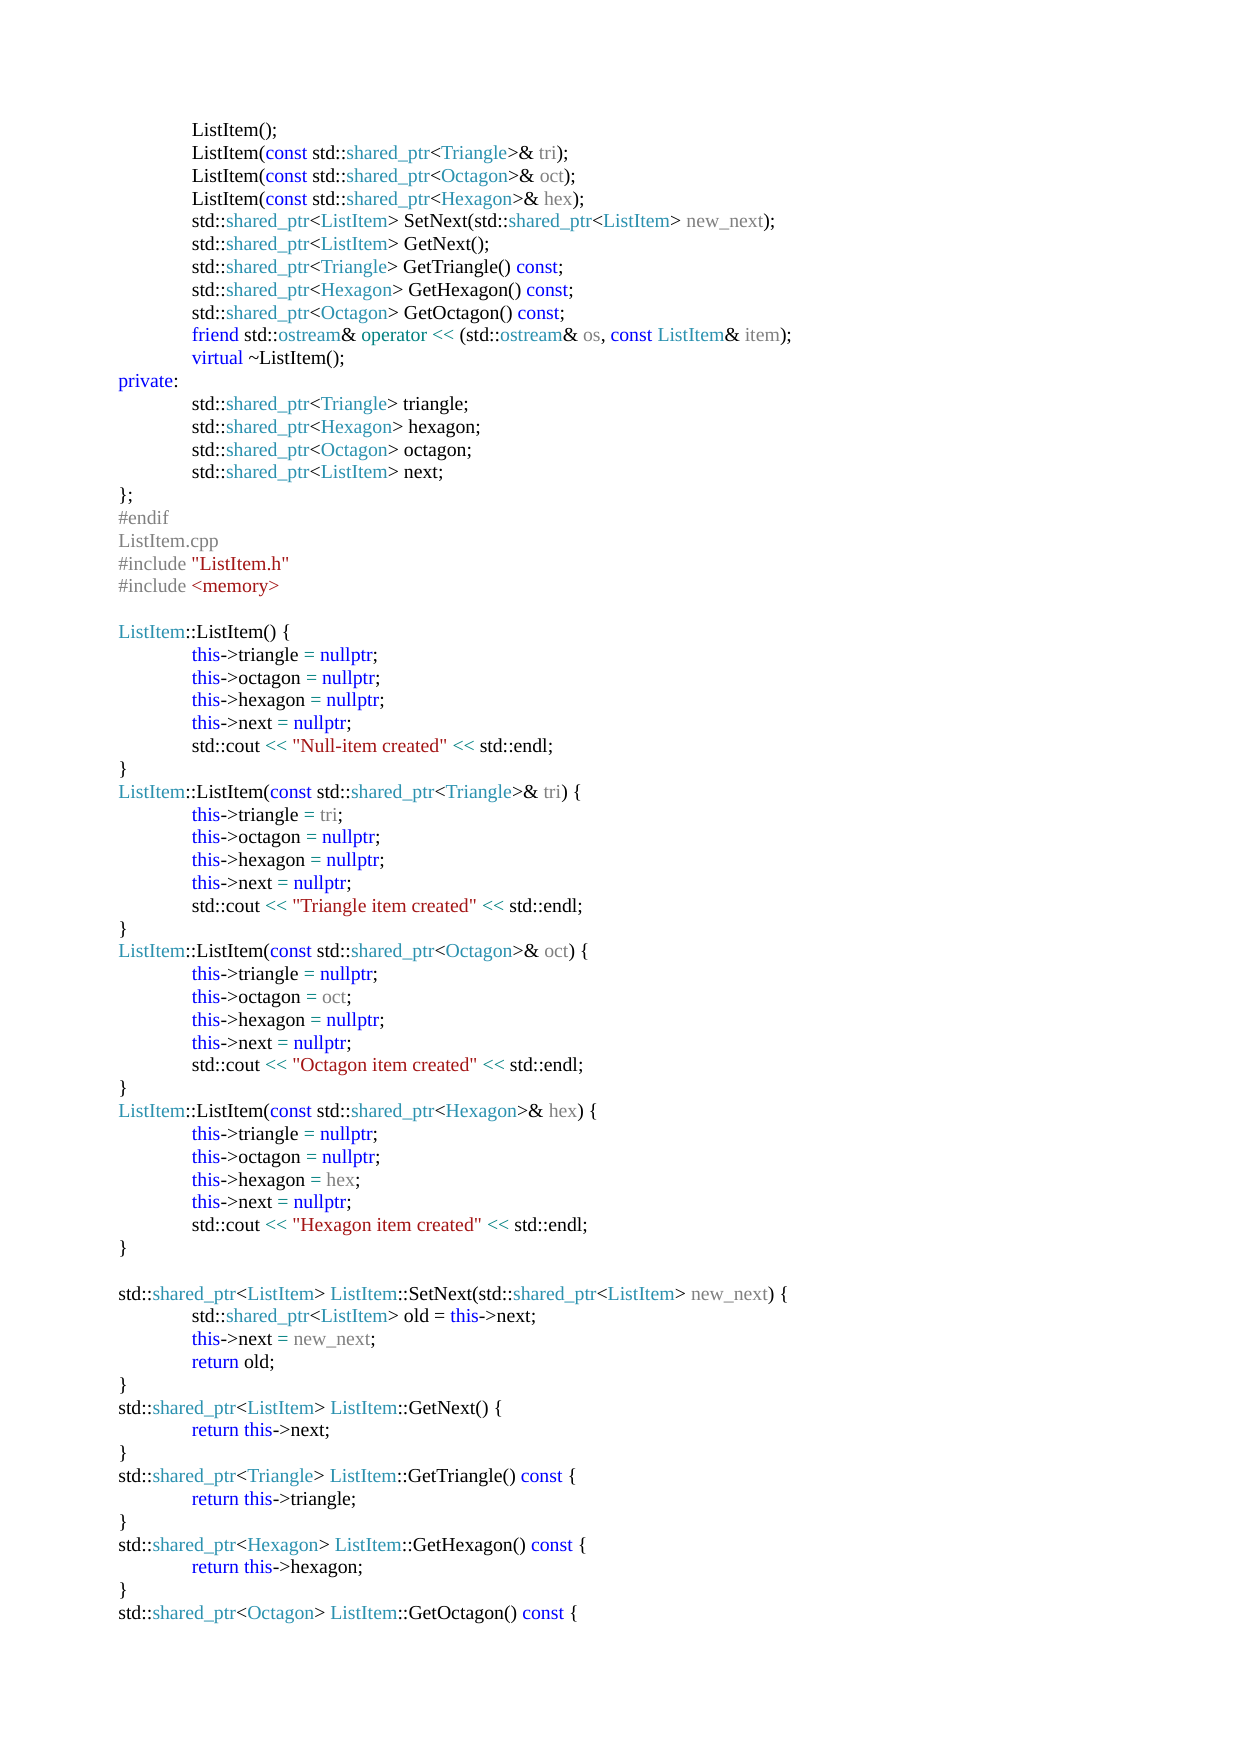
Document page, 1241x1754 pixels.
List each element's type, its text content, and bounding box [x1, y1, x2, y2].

text this->triangle = nullptr; [118, 962, 1122, 985]
text std::shared_ptr<ListItem> ListItem::GetNext() { [118, 1396, 1122, 1418]
text this->octagon = oct; [118, 985, 1122, 1008]
text #endif [118, 506, 1122, 529]
text this->triangle = nullptr; [118, 1122, 1122, 1145]
text this->octagon = nullptr; [118, 666, 1122, 688]
text std::shared_ptr<Triangle> triangle; [118, 392, 1122, 415]
text this->octagon = nullptr; [118, 825, 1122, 848]
text } [118, 1236, 1122, 1259]
text } [118, 1076, 1122, 1099]
text std::shared_ptr<ListItem> old = this->next; [118, 1304, 1122, 1327]
text ListItem::ListItem(const std::shared_ptr<Hexagon>& hex) { [118, 1099, 1122, 1122]
text ListItem.cpp [118, 529, 1122, 552]
text return this->next; [118, 1418, 1122, 1441]
text this->next = nullptr; [118, 711, 1122, 734]
text this->next = nullptr; [118, 871, 1122, 894]
text } [118, 1441, 1122, 1464]
text std::shared_ptr<Octagon> octagon; [118, 437, 1122, 460]
text std::shared_ptr<Hexagon> ListItem::GetHexagon() const { [118, 1532, 1122, 1555]
text this->hexagon = hex; [118, 1167, 1122, 1190]
text std::shared_ptr<Hexagon> hexagon; [118, 415, 1122, 437]
text std::cout << "Null-item created" << std::endl; [118, 734, 1122, 757]
text std::shared_ptr<Octagon> ListItem::GetOctagon() const { [118, 1601, 1122, 1624]
text #include <memory> [118, 574, 1122, 597]
text return old; [118, 1350, 1122, 1373]
text this->hexagon = nullptr; [118, 848, 1122, 871]
text std::shared_ptr<ListItem> next; [118, 460, 1122, 483]
text virtual ~ListItem(); [118, 346, 1122, 369]
text this->next = new_next; [118, 1327, 1122, 1350]
text ListItem(const std::shared_ptr<Hexagon>& hex); [118, 187, 1122, 209]
text std::cout << "Triangle item created" << std::endl; [118, 894, 1122, 917]
text }; [118, 483, 1122, 506]
text this->hexagon = nullptr; [118, 688, 1122, 711]
text std::shared_ptr<Triangle> ListItem::GetTriangle() const { [118, 1464, 1122, 1487]
text } [118, 1373, 1122, 1396]
text return this->hexagon; [118, 1555, 1122, 1578]
text this->triangle = nullptr; [118, 643, 1122, 666]
text } [118, 1578, 1122, 1601]
text friend std::ostream& operator << (std::ostream& os, const ListItem& item); [118, 323, 1122, 346]
text ListItem(); [118, 118, 1122, 141]
text this->octagon = nullptr; [118, 1145, 1122, 1167]
text std::shared_ptr<ListItem> SetNext(std::shared_ptr<ListItem> new_next); [118, 209, 1122, 232]
text ListItem::ListItem() { [118, 620, 1122, 643]
text std::cout << "Octagon item created" << std::endl; [118, 1053, 1122, 1076]
text std::shared_ptr<ListItem> GetNext(); [118, 232, 1122, 255]
text ListItem(const std::shared_ptr<Triangle>& tri); [118, 141, 1122, 164]
text #include "ListItem.h" [118, 552, 1122, 574]
text this->next = nullptr; [118, 1190, 1122, 1213]
text std::shared_ptr<Triangle> GetTriangle() const; [118, 255, 1122, 278]
text std::shared_ptr<Octagon> GetOctagon() const; [118, 301, 1122, 323]
text } [118, 1510, 1122, 1532]
text this->triangle = tri; [118, 802, 1122, 825]
text private: [118, 369, 1122, 392]
text this->hexagon = nullptr; [118, 1008, 1122, 1031]
text } [118, 917, 1122, 939]
text ListItem::ListItem(const std::shared_ptr<Triangle>& tri) { [118, 780, 1122, 802]
text return this->triangle; [118, 1487, 1122, 1510]
text std::cout << "Hexagon item created" << std::endl; [118, 1213, 1122, 1236]
text ListItem(const std::shared_ptr<Octagon>& oct); [118, 164, 1122, 187]
text this->next = nullptr; [118, 1031, 1122, 1053]
text ListItem::ListItem(const std::shared_ptr<Octagon>& oct) { [118, 939, 1122, 962]
text std::shared_ptr<ListItem> ListItem::SetNext(std::shared_ptr<ListItem> new_next) { [118, 1282, 1122, 1304]
text std::shared_ptr<Hexagon> GetHexagon() const; [118, 278, 1122, 301]
text } [118, 757, 1122, 780]
